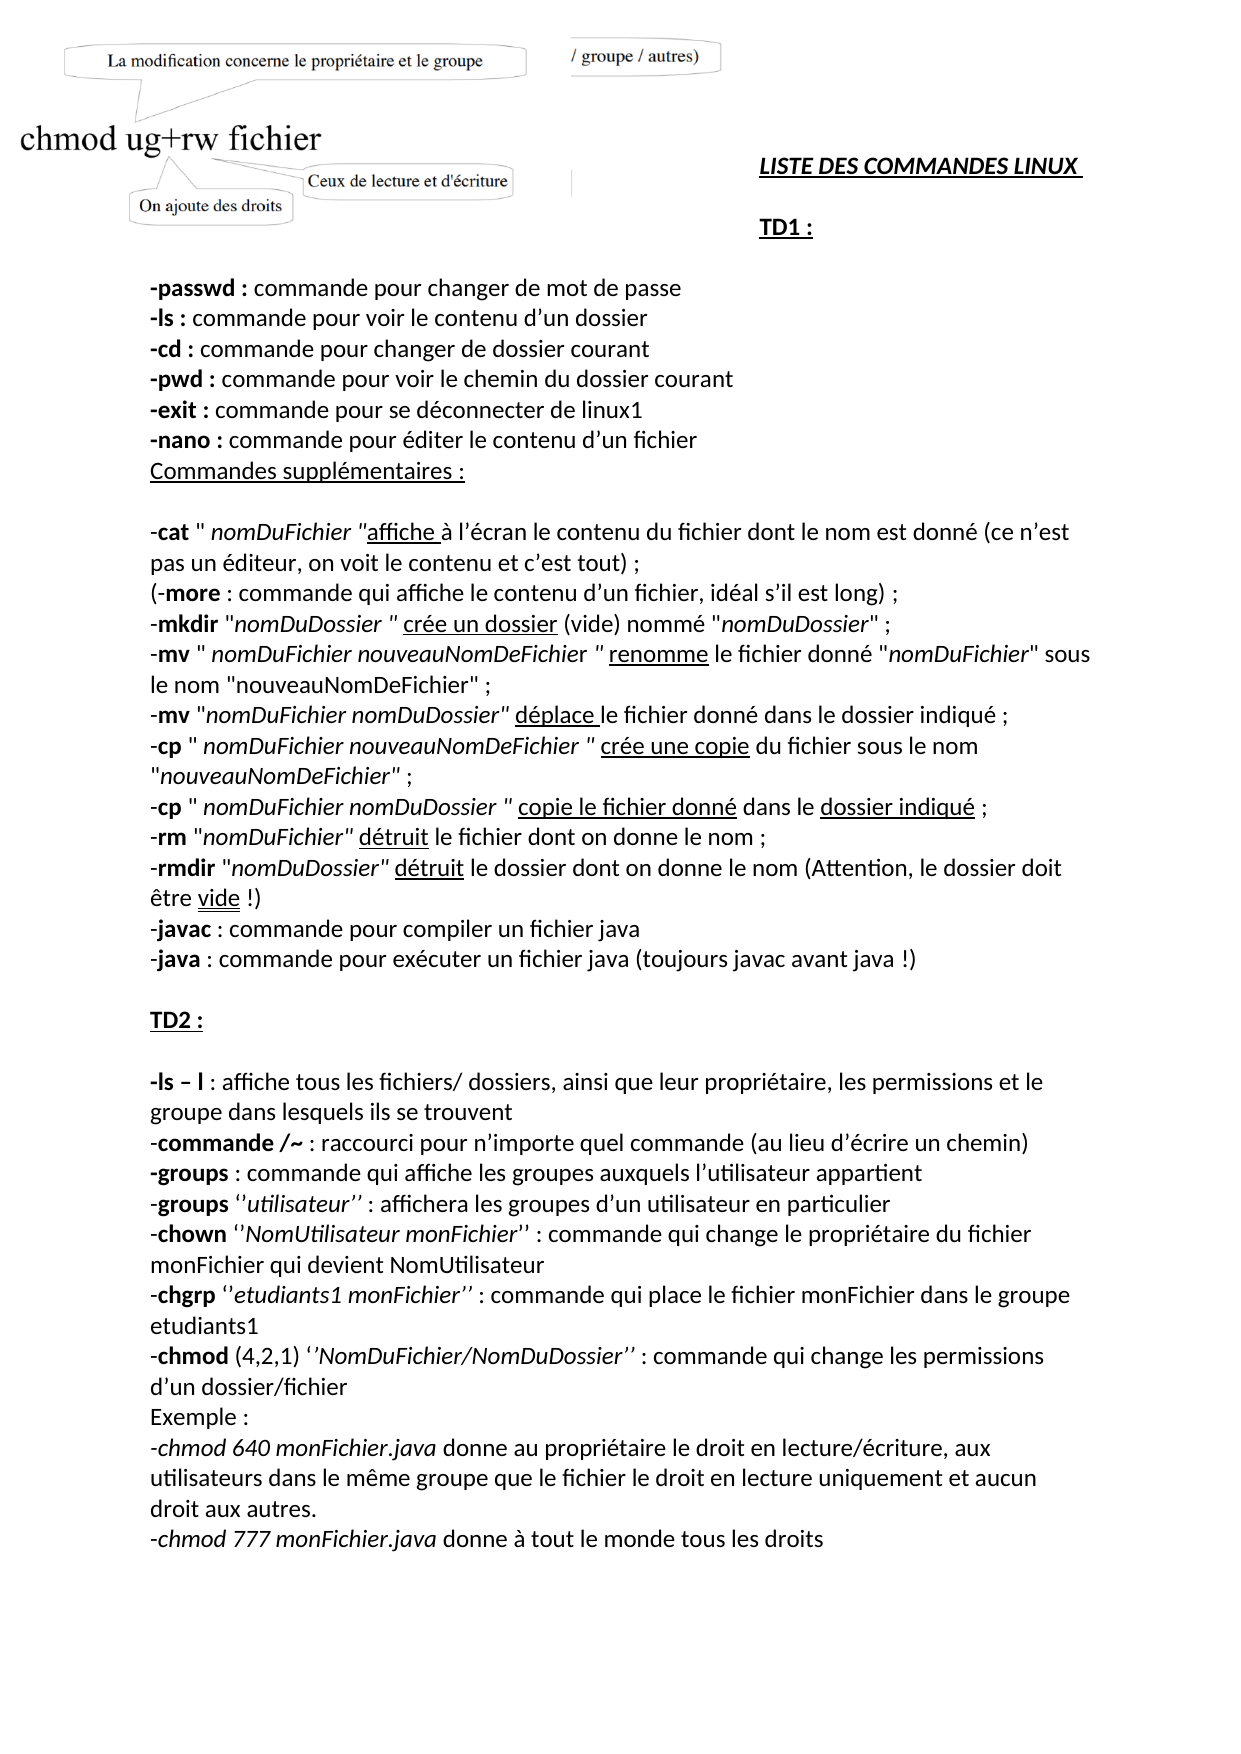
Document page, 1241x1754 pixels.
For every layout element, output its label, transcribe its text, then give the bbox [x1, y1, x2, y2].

text -chgrp ‘’etudiants1 monFichier’’ : commande qui place le fichier monFichier dans le groupe etudiants1 [150, 1279, 1090, 1340]
text -ls : commande pour voir le contenu d’un dossier [150, 303, 1090, 333]
text TD1 : [760, 211, 1090, 242]
text -cat " nomDuFichier "affiche à l’écran le contenu du fichier dont le nom est donné (ce n’est pas un éditeur, on voit le contenu et c’est tout) ; [150, 516, 1090, 577]
text -chmod 777 monFichier.java donne à tout le monde tous les droits [150, 1523, 1090, 1554]
text -mv "nomDuFichier nomDuDossier" déplace le fichier donné dans le dossier indiqué ; [150, 699, 1090, 730]
text -exit : commande pour se déconnecter de linux1 [150, 394, 1090, 425]
text -mv " nomDuFichier nouveauNomDeFichier " renomme le fichier donné "nomDuFichier" sous le nom "nouveauNomDeFichier" ; [150, 638, 1090, 699]
text -groups : commande qui affiche les groupes auxquels l’utilisateur appartient [150, 1157, 1090, 1188]
text (-more : commande qui affiche le contenu d’un fichier, idéal s’il est long) ; [150, 577, 1090, 608]
text -ls – l : affiche tous les fichiers/ dossiers, ainsi que leur propriétaire, les permissions et le groupe dans lesquels ils se trouvent [150, 1066, 1090, 1127]
text -mkdir "nomDuDossier " crée un dossier (vide) nommé "nomDuDossier" ; [150, 608, 1090, 638]
text -cd : commande pour changer de dossier courant [150, 333, 1090, 364]
text -passwd : commande pour changer de mot de passe [150, 272, 1090, 303]
text -pwd : commande pour voir le chemin du dossier courant [150, 364, 1090, 394]
picture [0, 0, 760, 254]
text -chmod 640 monFichier.java donne au propriétaire le droit en lecture/écriture, aux utilisateurs dans le même groupe que le fichier le droit en lecture uniquement et aucun droit aux autres. [150, 1432, 1090, 1523]
text "nouveauNomDeFichier" ; [150, 760, 1090, 791]
text -commande /~ : raccourci pour n’importe quel commande (au lieu d’écrire un chemin) [150, 1127, 1090, 1157]
text -javac : commande pour compiler un fichier java [150, 913, 1090, 943]
text Commandes supplémentaires : [150, 455, 1090, 486]
text -nano : commande pour éditer le contenu d’un fichier [150, 425, 1090, 455]
text -rm "nomDuFichier" détruit le fichier dont on donne le nom ; [150, 821, 1090, 852]
text -rmdir "nomDuDossier" détruit le dossier dont on donne le nom (Attention, le dossier doit être vide !) [150, 852, 1090, 913]
text -cp " nomDuFichier nouveauNomDeFichier " crée une copie du fichier sous le nom [150, 730, 1090, 760]
text Exemple : [150, 1401, 1090, 1432]
text LISTE DES COMMANDES LINUX [760, 150, 1090, 181]
text TD2 : [150, 1004, 1090, 1035]
text -chmod (4,2,1) ‘’NomDuFichier/NomDuDossier’’ : commande qui change les permissions d’un dossier/fichier [150, 1340, 1090, 1401]
text -chown ‘’NomUtilisateur monFichier’’ : commande qui change le propriétaire du fichier monFichier qui devient NomUtilisateur [150, 1218, 1090, 1279]
text -groups ‘’utilisateur’’ : affichera les groupes d’un utilisateur en particulier [150, 1188, 1090, 1218]
text -java : commande pour exécuter un fichier java (toujours javac avant java !) [150, 943, 1090, 974]
text -cp " nomDuFichier nomDuDossier " copie le fichier donné dans le dossier indiqué ; [150, 791, 1090, 821]
